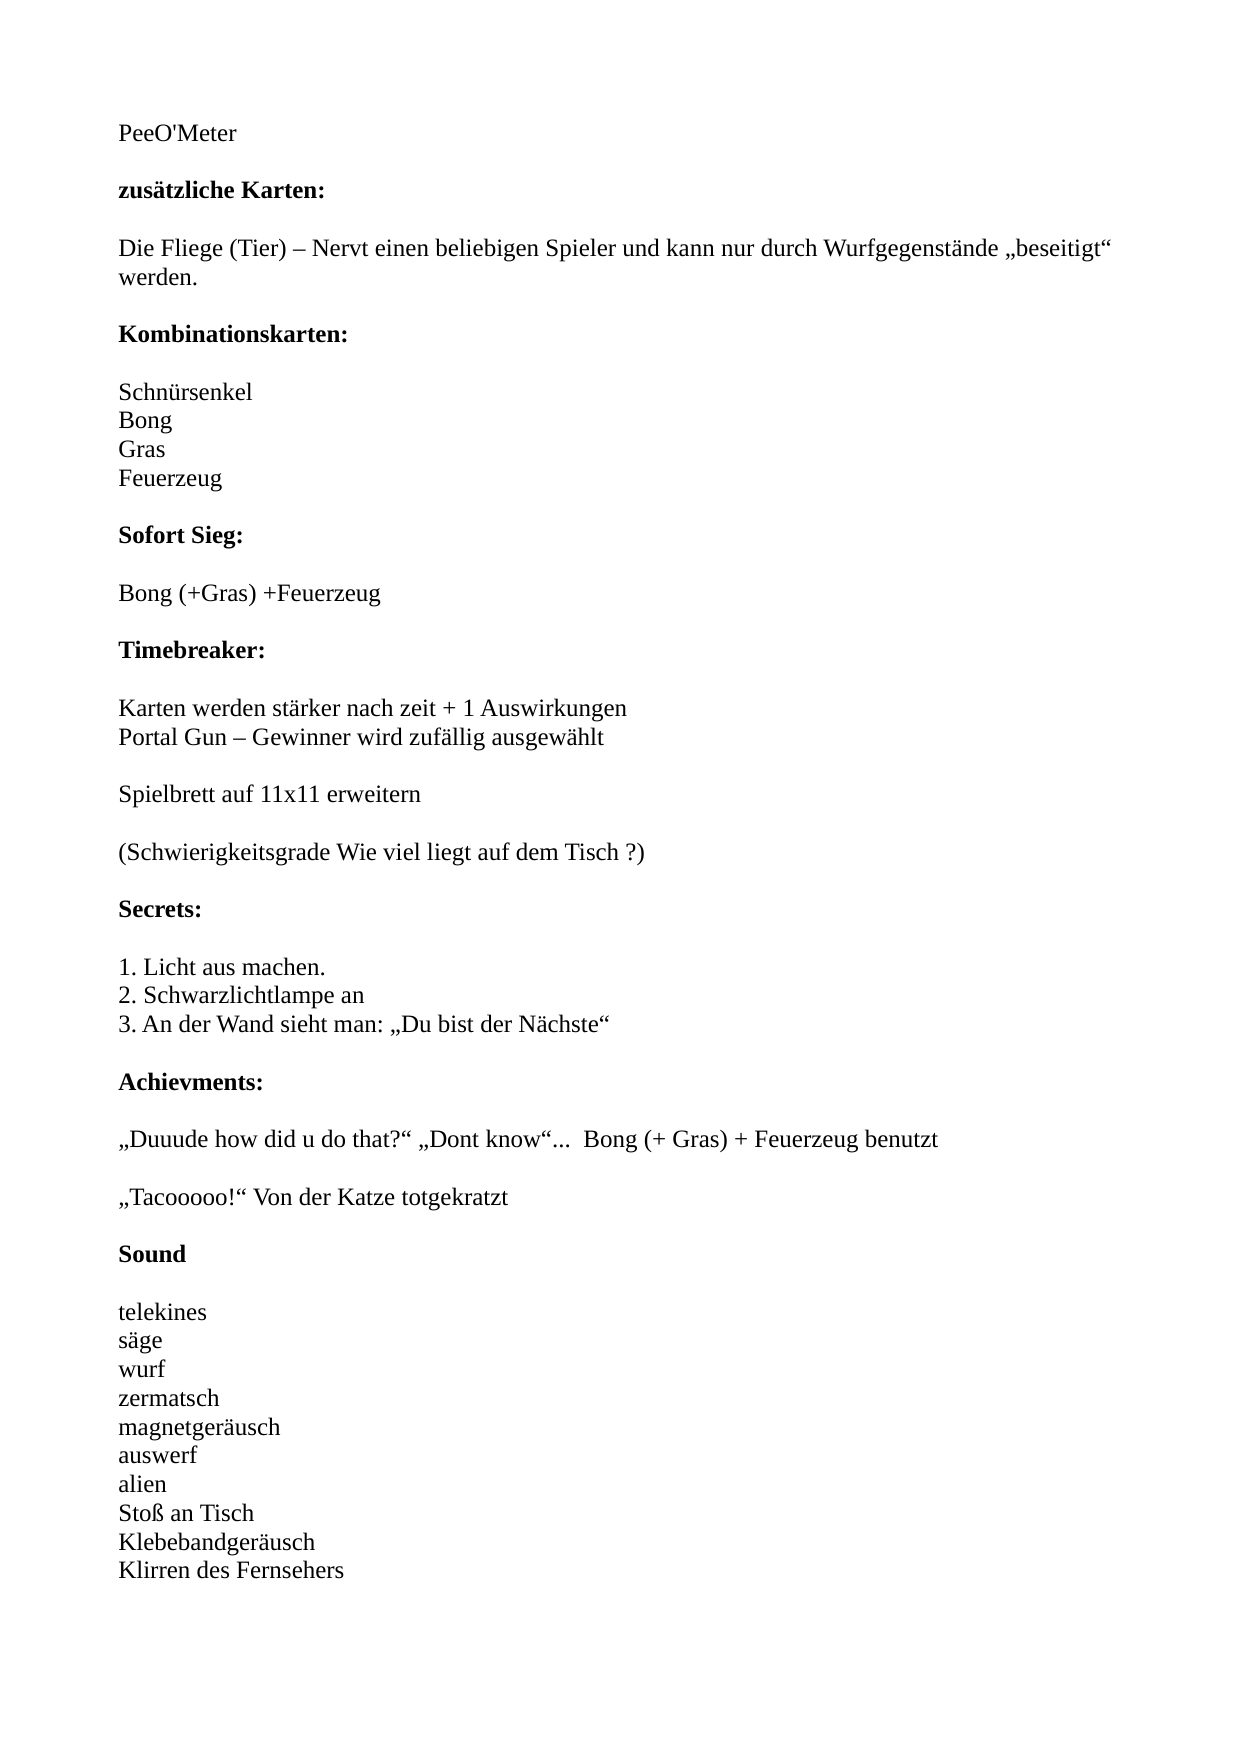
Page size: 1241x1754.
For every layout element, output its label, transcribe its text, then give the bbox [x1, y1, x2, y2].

text Achievments: [118, 1067, 1122, 1096]
text 1. Licht aus machen. [118, 952, 1122, 981]
text zermatsch [118, 1383, 1122, 1412]
text (Schwierigkeitsgrade Wie viel liegt auf dem Tisch ?) [118, 837, 1122, 866]
text Klebebandgeräusch [118, 1527, 1122, 1556]
text „Tacooooo!“ Von der Katze totgekratzt [118, 1182, 1122, 1211]
text Sofort Sieg: [118, 521, 1122, 549]
text Spielbrett auf 11x11 erweitern [118, 779, 1122, 808]
text Schnürsenkel [118, 377, 1122, 406]
text wurf [118, 1354, 1122, 1383]
text Portal Gun – Gewinner wird zufällig ausgewählt [118, 722, 1122, 751]
text Secrets: [118, 894, 1122, 923]
text säge [118, 1326, 1122, 1354]
text Karten werden stärker nach zeit + 1 Auswirkungen [118, 693, 1122, 722]
text Die Fliege (Tier) – Nervt einen beliebigen Spieler und kann nur durch Wurfgegenstände „beseitigt“ werden. [118, 233, 1122, 291]
text Kombinationskarten: [118, 319, 1122, 348]
text Feuerzeug [118, 463, 1122, 492]
text telekines [118, 1297, 1122, 1326]
text Klirren des Fernsehers [118, 1556, 1122, 1584]
text Timebreaker: [118, 636, 1122, 664]
text Bong (+Gras) +Feuerzeug [118, 578, 1122, 607]
text 2. Schwarzlichtlampe an [118, 981, 1122, 1009]
text Gras [118, 434, 1122, 463]
text zusätzliche Karten: [118, 176, 1122, 204]
text Stoß an Tisch [118, 1498, 1122, 1527]
text 3. An der Wand sieht man: „Du bist der Nächste“ [118, 1009, 1122, 1038]
text Bong [118, 406, 1122, 434]
text magnetgeräusch [118, 1412, 1122, 1441]
text alien [118, 1469, 1122, 1498]
text Sound [118, 1239, 1122, 1268]
text „Duuude how did u do that?“ „Dont know“... Bong (+ Gras) + Feuerzeug benutzt [118, 1124, 1122, 1153]
text auswerf [118, 1441, 1122, 1469]
text PeeO'Meter [118, 118, 1122, 147]
